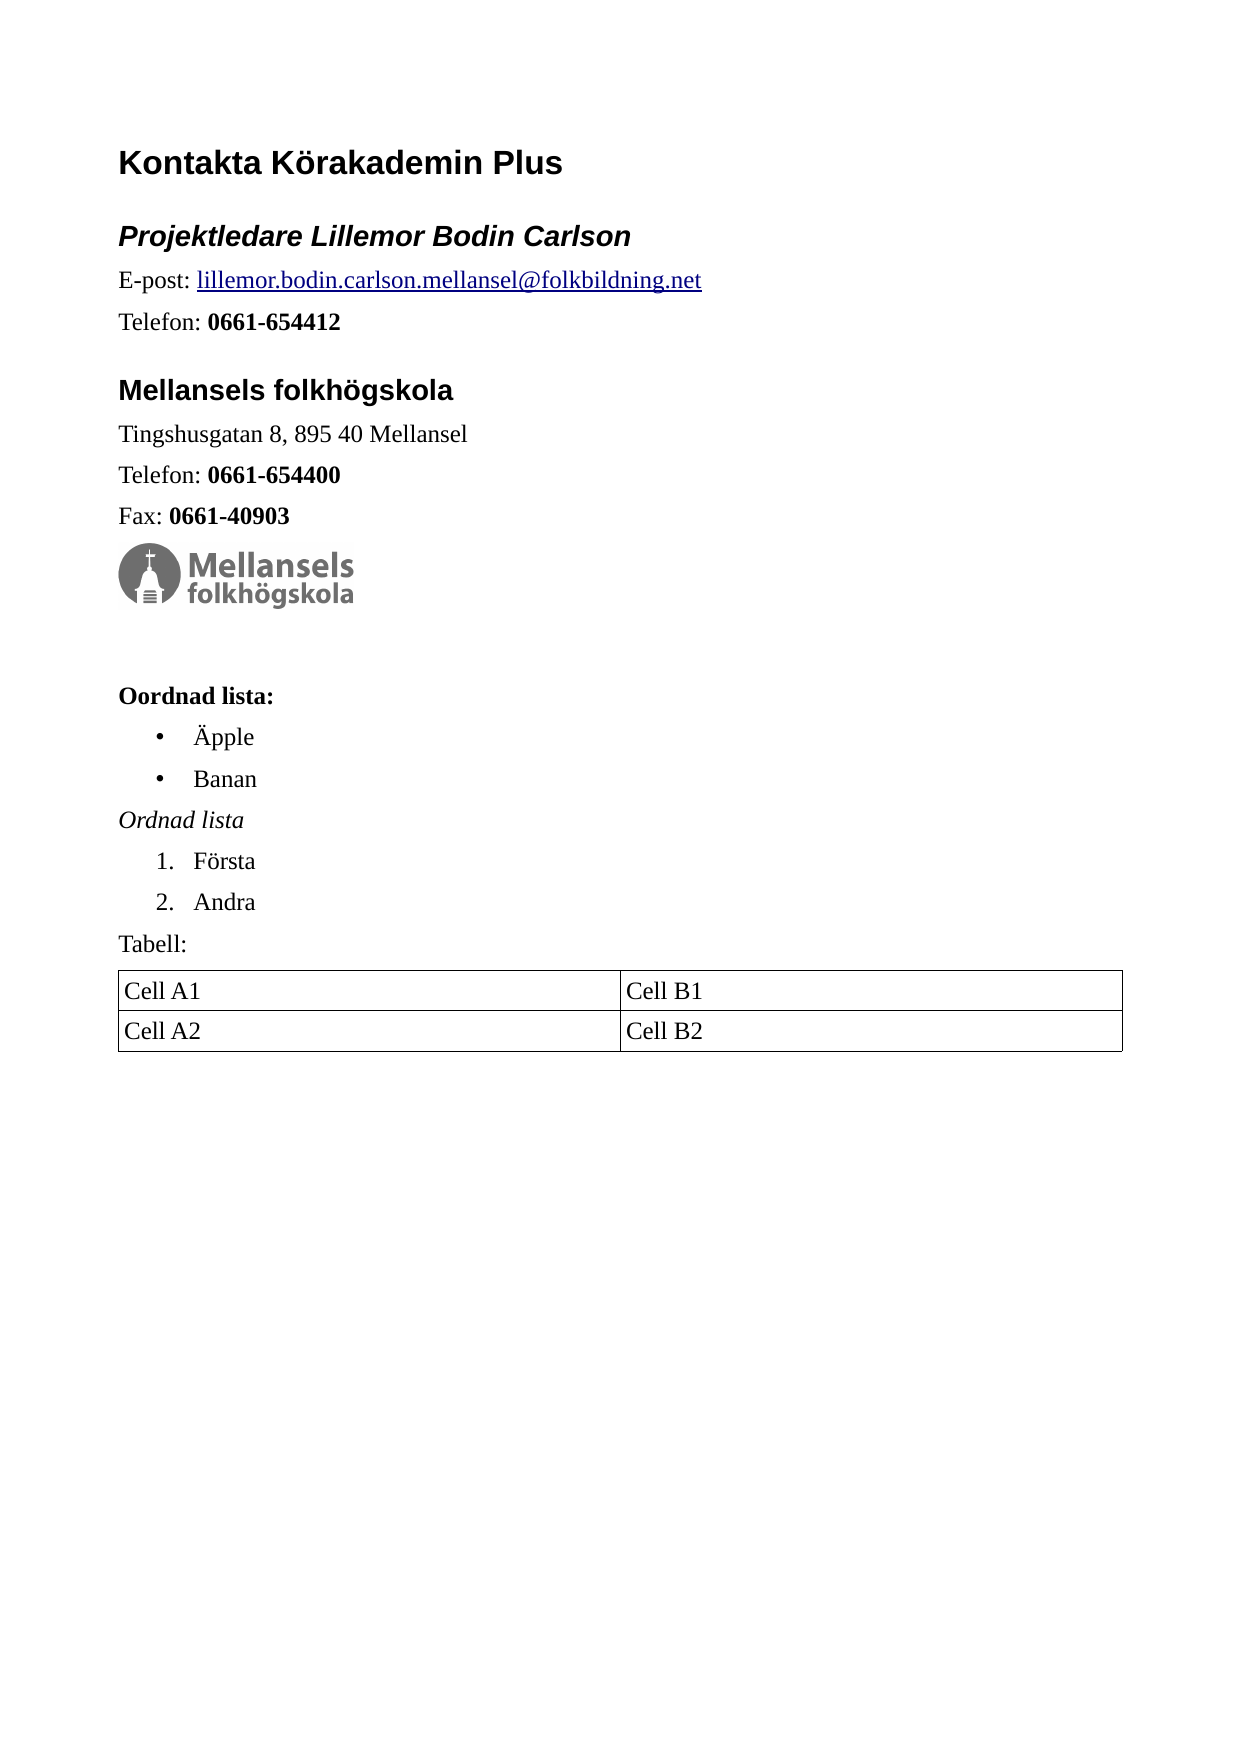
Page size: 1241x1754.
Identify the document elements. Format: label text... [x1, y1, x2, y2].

text Telefon: 0661-654412 [118, 307, 1122, 335]
text Tabell: [118, 929, 1122, 957]
list Första [156, 846, 1122, 875]
list Andra [156, 887, 1122, 916]
table_cell Cell A2 [119, 1011, 620, 1051]
text Ordnad lista [118, 805, 1122, 834]
table_header Cell A1 [119, 971, 620, 1010]
list Banan [156, 764, 1122, 792]
table_cell Cell B2 [621, 1011, 1122, 1051]
picture [118, 542, 355, 610]
subtitle Projektledare Lillemor Bodin Carlson [118, 219, 1122, 253]
subtitle Mellansels folkhögskola [118, 373, 1122, 406]
text Telefon: 0661-654400 [118, 460, 1122, 489]
text Tingshusgatan 8, 895 40 Mellansel [118, 419, 1122, 448]
list Äpple [156, 722, 1122, 751]
subtitle Kontakta Körakademin Plus [118, 143, 1122, 182]
text E-post: lillemor.bodin.carlson.mellansel@folkbildning.net [118, 265, 1122, 294]
text Fax: 0661-40903 [118, 501, 1122, 530]
text Oordnad lista: [118, 681, 1122, 710]
table_header Cell B1 [621, 971, 1122, 1010]
